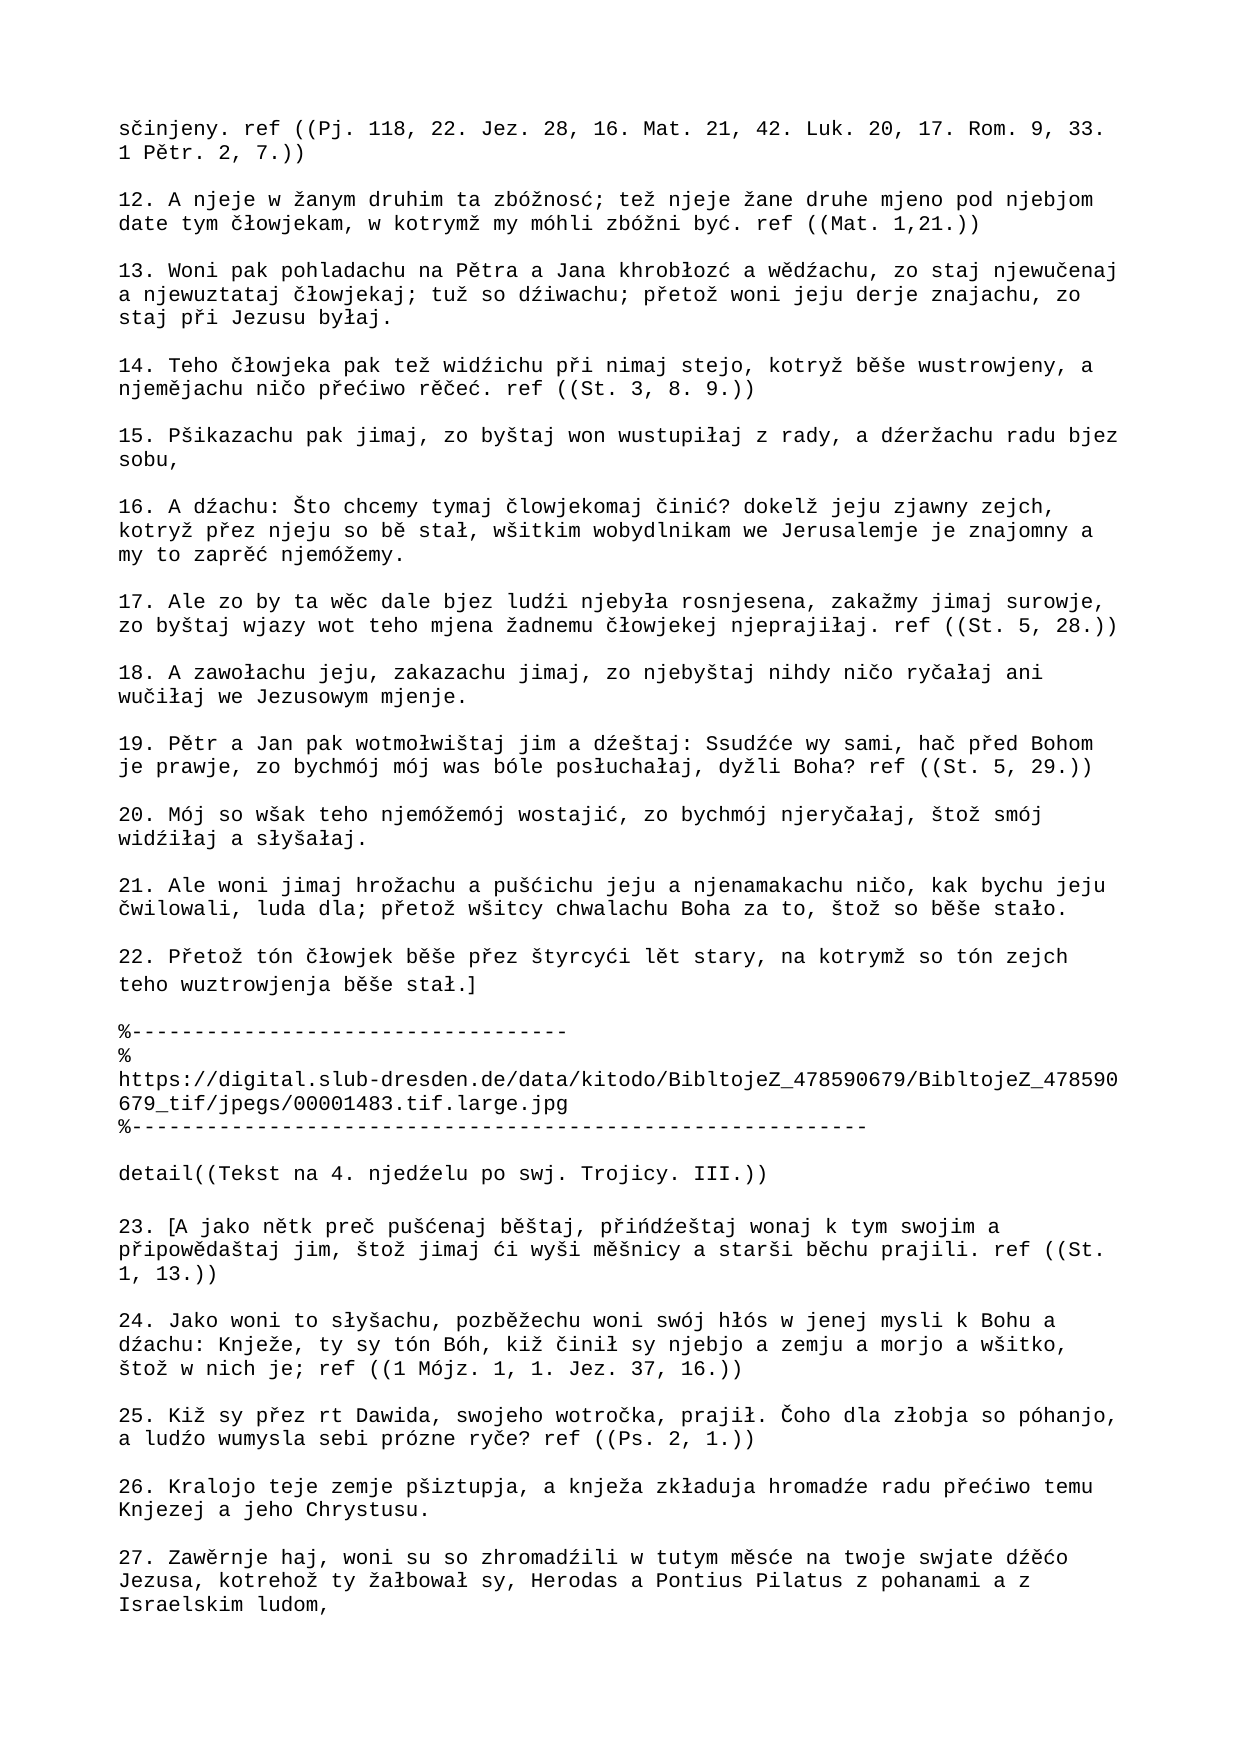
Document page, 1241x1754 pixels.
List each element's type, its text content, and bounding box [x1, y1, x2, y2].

text 19. Pětr a Jan pak wotmołwištaj jim a dźeštaj: Ssudźće wy sami, hač před Bohom je prawje, zo bychmój mój was bóle posłuchałaj, dyžli Boha? ref ((St. 5, 29.)) [118, 733, 1122, 780]
text % https://digital.slub-dresden.de/data/kitodo/BibltojeZ_478590679/BibltojeZ_478590679_tif/jpegs/00001483.tif.large.jpg [118, 1045, 1122, 1116]
text 22. Přetož tón čłowjek běše přez štyrcyći lět stary, na kotrymž so tón zejch teho wuztrowjenja běše stał.] [118, 946, 1122, 998]
text 13. Woni pak pohladachu na Pětra a Jana khrobłozć a wědźachu, zo staj njewučenaj a njewuztataj čłowjekaj; tuž so dźiwachu; přetož woni jeju derje znajachu, zo staj při Jezusu byłaj. [118, 260, 1122, 331]
text 18. A zawołachu jeju, zakazachu jimaj, zo njebyštaj nihdy ničo ryčałaj ani wučiłaj we Jezusowym mjenje. [118, 662, 1122, 709]
text %----------------------------------- [118, 1022, 1122, 1045]
text 27. Zawěrnje haj, woni su so zhromadźili w tutym měsće na twoje swjate dźěćo Jezusa, kotrehož ty žałbował sy, Herodas a Pontius Pilatus z pohanami a z Israelskim ludom, [118, 1547, 1122, 1618]
text 26. Kralojo teje zemje pšiztupja, a knježa zkładuja hromadźe radu přećiwo temu Knjezej a jeho Chrystusu. [118, 1476, 1122, 1523]
text 16. A dźachu: Što chcemy tymaj člowjekomaj činić? dokelž jeju zjawny zejch, kotryž přez njeju so bě stał, wšitkim wobydlnikam we Jerusalemje je znajomny a my to zaprěć njemóžemy. [118, 496, 1122, 567]
text 14. Teho čłowjeka pak tež widźichu při nimaj stejo, kotryž běše wustrowjeny, a njemějachu ničo přećiwo rěčeć. ref ((St. 3, 8. 9.)) [118, 354, 1122, 402]
text 20. Mój so wšak teho njemóžemój wostajić, zo bychmój njeryčałaj, štož smój widźiłaj a słyšałaj. [118, 804, 1122, 851]
text 25. Kiž sy přez rt Dawida, swojeho wotročka, prajił. Čoho dla złobja so póhanjo, a ludźo wumysla sebi prózne ryče? ref ((Ps. 2, 1.)) [118, 1405, 1122, 1452]
text 12. A njeje w žanym druhim ta zbóžnosć; tež njeje žane druhe mjeno pod njebjom date tym čłowjekam, w kotrymž my móhli zbóžni być. ref ((Mat. 1,21.)) [118, 189, 1122, 236]
text detail((Tekst na 4. njedźelu po swj. Trojicy. III.)) [118, 1163, 1122, 1187]
text sčinjeny. ref ((Pj. 118, 22. Jez. 28, 16. Mat. 21, 42. Luk. 20, 17. Rom. 9, 33. 1 Pětr. 2, 7.)) [118, 118, 1122, 165]
text 23. [A jako nětk preč pušćenaj běštaj, přińdźeštaj wonaj k tym swojim a připowědaštaj jim, štož jimaj ći wyši měšnicy a starši běchu prajili. ref ((St. 1, 13.)) [118, 1211, 1122, 1287]
text 15. Pšikazachu pak jimaj, zo byštaj won wustupiłaj z rady, a dźeržachu radu bjez sobu, [118, 426, 1122, 473]
text 21. Ale woni jimaj hrožachu a pušćichu jeju a njenamakachu ničo, kak bychu jeju čwilowali, luda dla; přetož wšitcy chwalachu Boha za to, štož so běše stało. [118, 875, 1122, 922]
text 24. Jako woni to słyšachu, pozběžechu woni swój hłós w jenej mysli k Bohu a dźachu: Knježe, ty sy tón Bóh, kiž činił sy njebjo a zemju a morjo a wšitko, štož w nich je; ref ((1 Mójz. 1, 1. Jez. 37, 16.)) [118, 1310, 1122, 1381]
text %----------------------------------------------------------- [118, 1116, 1122, 1140]
text 17. Ale zo by ta wěc dale bjez ludźi njebyła rosnjesena, zakažmy jimaj surowje, zo byštaj wjazy wot teho mjena žadnemu čłowjekej njeprajiłaj. ref ((St. 5, 28.)) [118, 591, 1122, 638]
